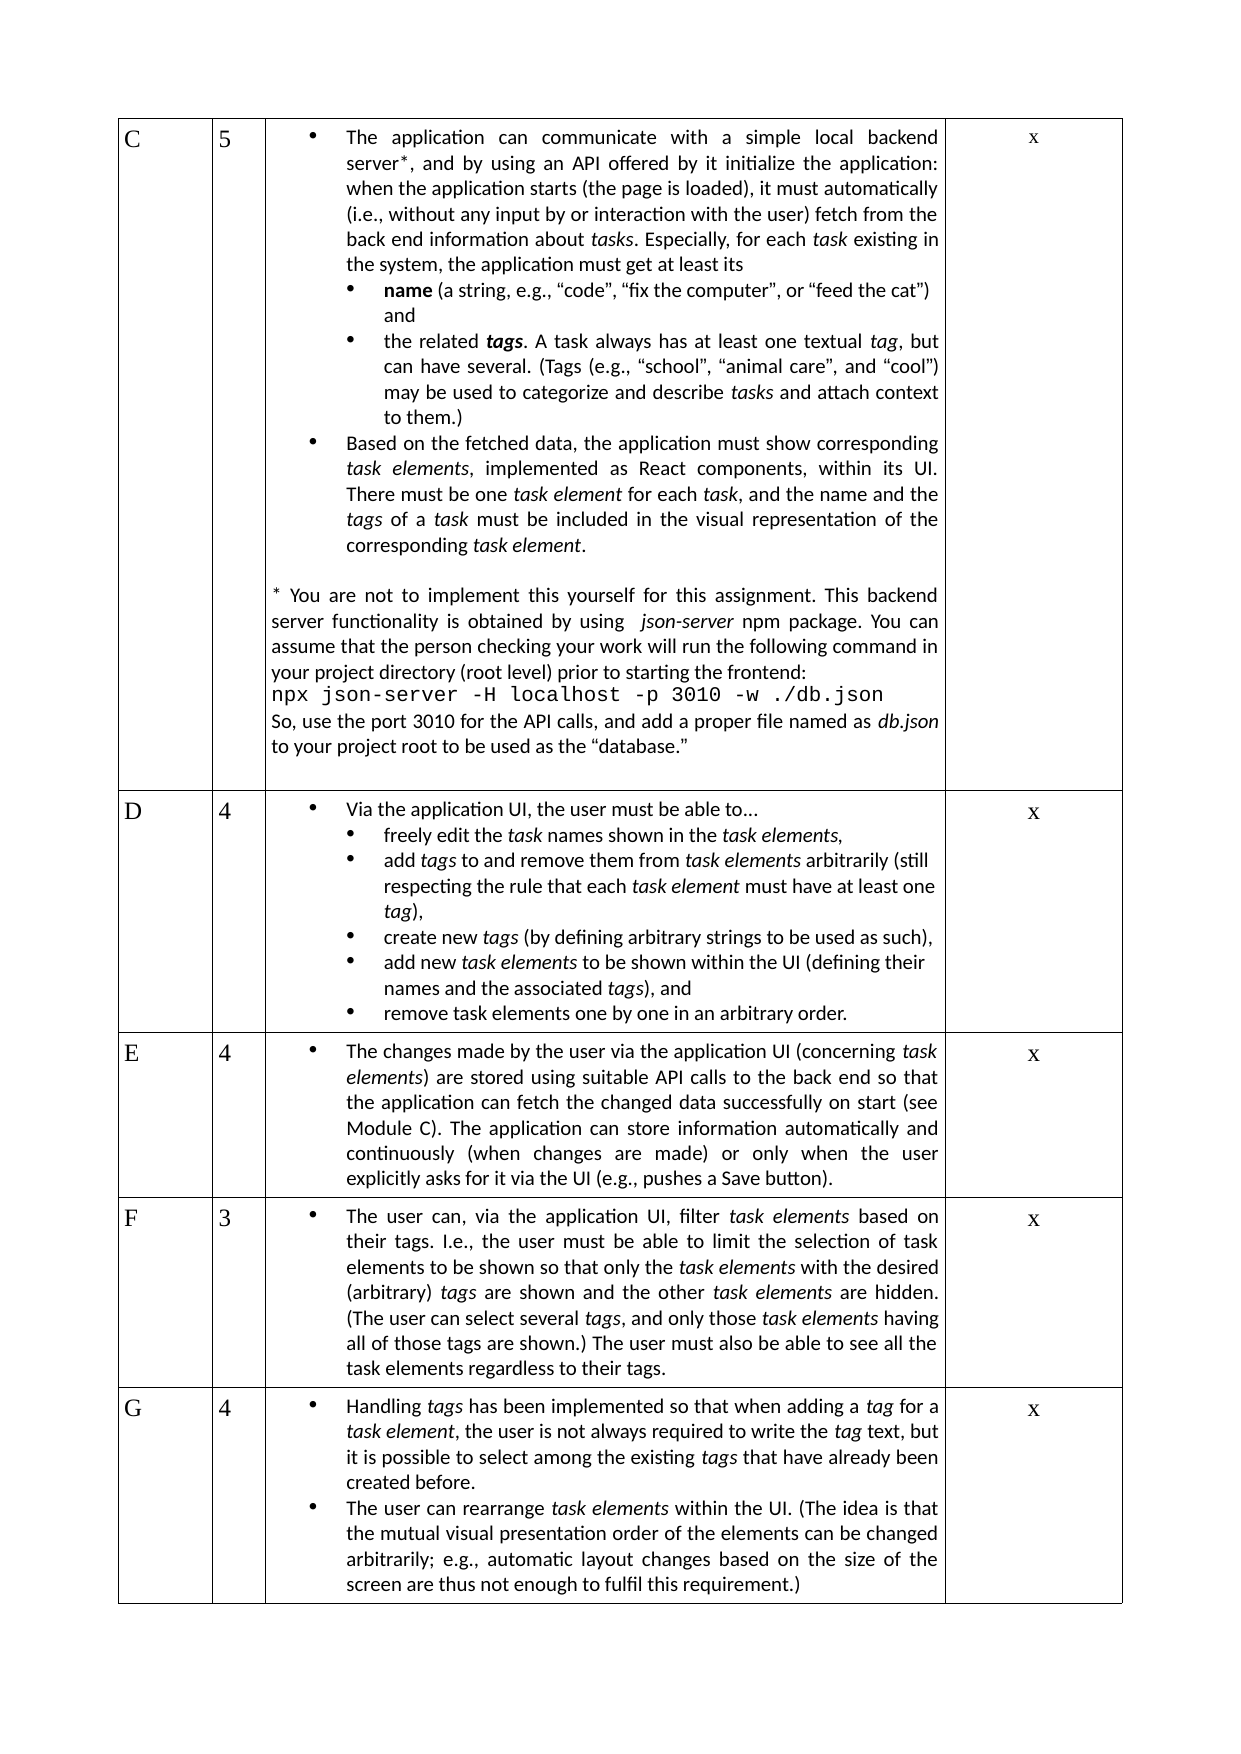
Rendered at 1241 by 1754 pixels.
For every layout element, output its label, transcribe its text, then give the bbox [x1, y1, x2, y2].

table_cell The changes made by the user via the application UI (concerning task elements) are stored using suitable API calls to the back end so that the application can fetch the changed data successfully on start (see Module C). The application can store information automatically and continuously (when changes are made) or only when the user explicitly asks for it via the UI (e.g., pushes a Save button). [266, 1033, 945, 1197]
table_cell x [946, 1198, 1122, 1387]
table_cell 3 [213, 1198, 265, 1387]
table_cell 4 [213, 791, 265, 1032]
table_cell C [119, 119, 212, 790]
table_cell The user can, via the application UI, filter task elements based on their tags. I.e., the user must be able to limit the selection of task elements to be shown so that only the task elements with the desired (arbitrary) tags are shown and the other task elements are hidden. (The user can select several tags, and only those task elements having all of those tags are shown.) The user must also be able to see all the task elements regardless to their tags. [266, 1198, 945, 1387]
table_cell F [119, 1198, 212, 1387]
table_cell x [946, 119, 1122, 790]
table_cell Handling tags has been implemented so that when adding a tag for a task element, the user is not always required to write the tag text, but it is possible to select among the existing tags that have already been created before. The user can rearrange task elements within the UI. (The idea is that the mutual visual presentation order of the elements can be changed arbitrarily; e.g., automatic layout changes based on the size of the screen are thus not enough to fulfil this requirement.) [266, 1388, 945, 1602]
table_cell x [946, 791, 1122, 1032]
table_cell E [119, 1033, 212, 1197]
table_cell 4 [213, 1388, 265, 1602]
table_cell Via the application UI, the user must be able to... freely edit the task names shown in the task elements, add tags to and remove them from task elements arbitrarily (still respecting the rule that each task element must have at least one tag), create new tags (by defining arbitrary strings to be used as such), add new task elements to be shown within the UI (defining their names and the associated tags), and remove task elements one by one in an arbitrary order. [266, 791, 945, 1032]
table_cell G [119, 1388, 212, 1602]
table_cell x [946, 1388, 1122, 1602]
table_cell 4 [213, 1033, 265, 1197]
table_cell The application can communicate with a simple local backend server*, and by using an API offered by it initialize the application: when the application starts (the page is loaded), it must automatically (i.e., without any input by or interaction with the user) fetch from the back end information about tasks. Especially, for each task existing in the system, the application must get at least its name (a string, e.g., “code”, “fix the computer”, or “feed the cat”) and the related tags. A task always has at least one textual tag, but can have several. (Tags (e.g., “school”, “animal care”, and “cool”) may be used to categorize and describe tasks and attach context to them.) Based on the fetched data, the application must show corresponding task elements, implemented as React components, within its UI. There must be one task element for each task, and the name and the tags of a task must be included in the visual representation of the corresponding task element. * You are not to implement this yourself for this assignment. This backend server functionality is obtained by using json-server npm package. You can assume that the person checking your work will run the following command in your project directory (root level) prior to starting the frontend: npx json-server -H localhost -p 3010 -w ./db.json So, use the port 3010 for the API calls, and add a proper file named as db.json to your project root to be used as the “database.” [266, 119, 945, 790]
table_cell 5 [213, 119, 265, 790]
table_cell D [119, 791, 212, 1032]
table_cell x [946, 1033, 1122, 1197]
